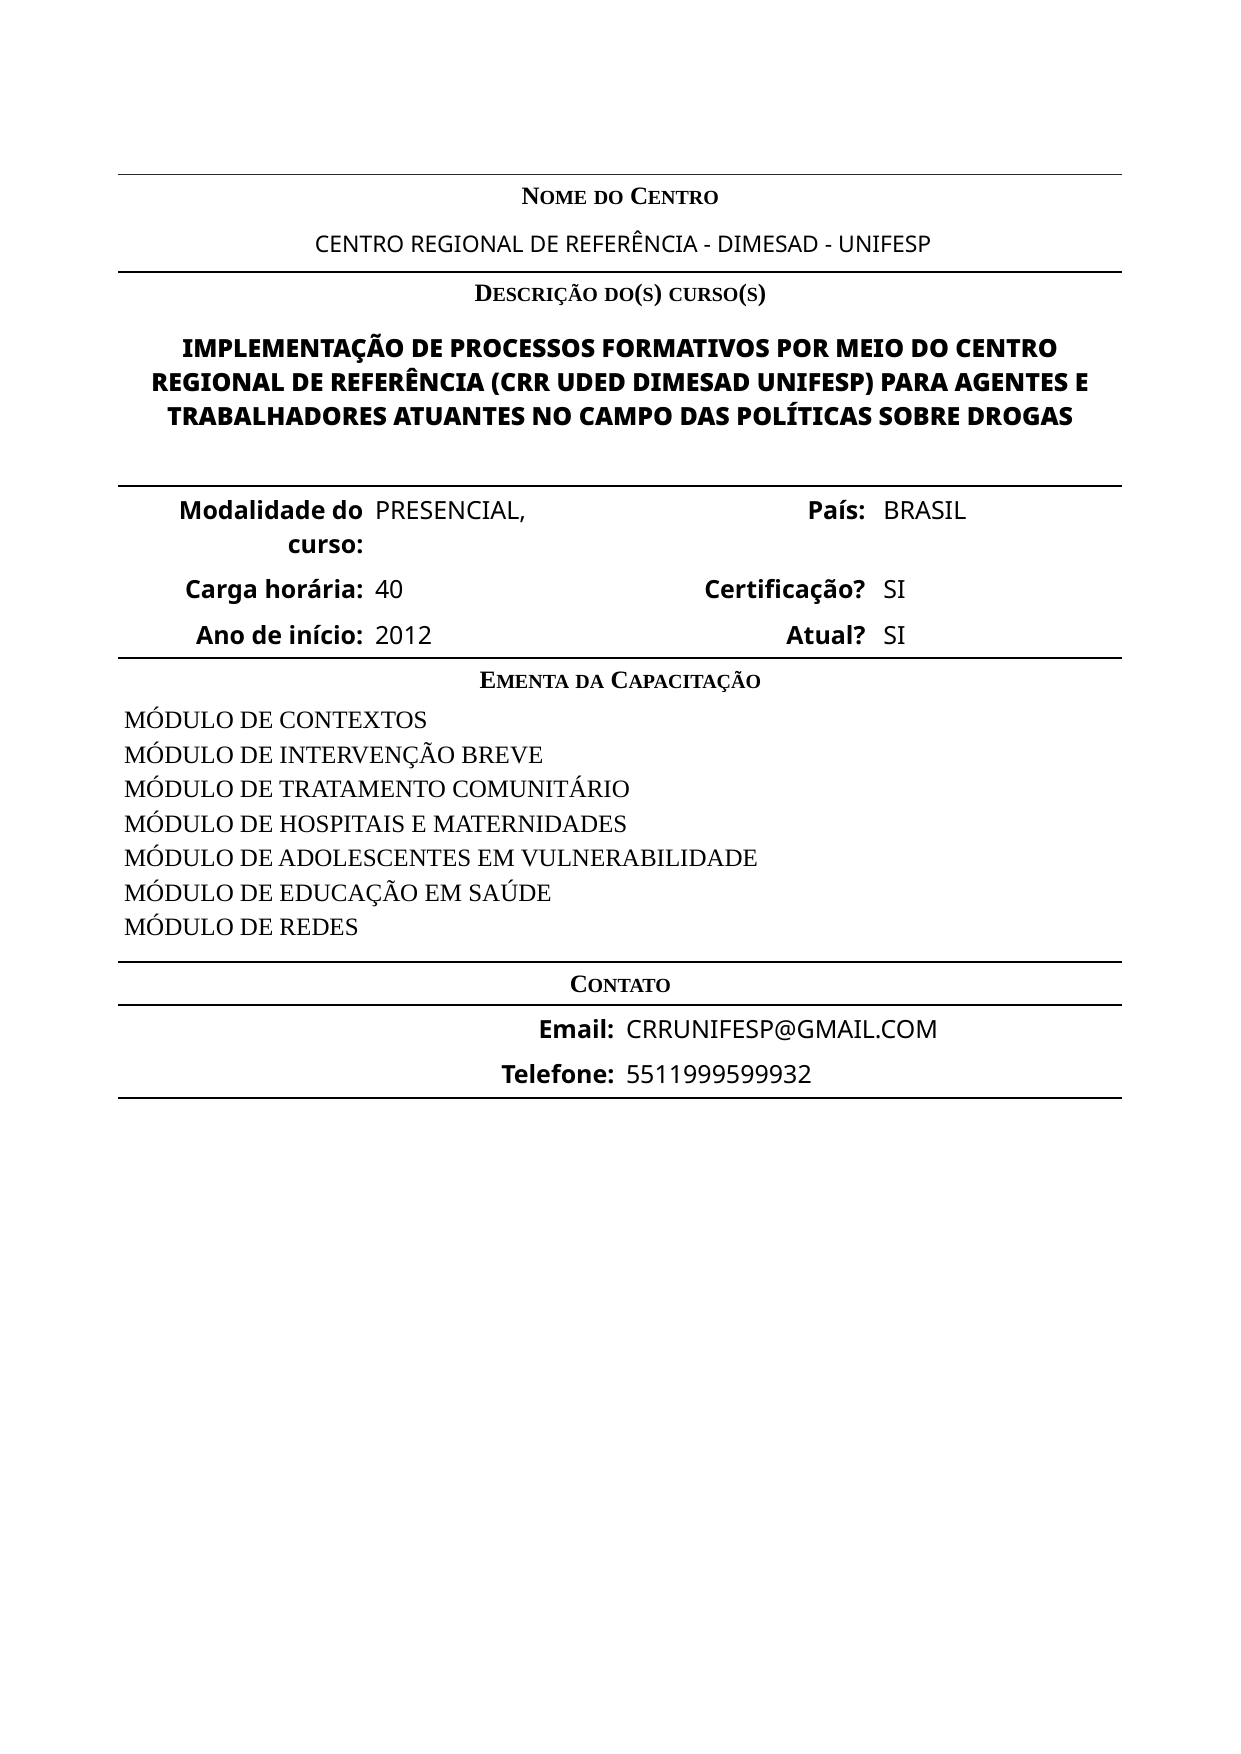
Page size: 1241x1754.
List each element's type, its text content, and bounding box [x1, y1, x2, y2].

table_cell Ementa da Capacitação [118, 659, 1122, 699]
table_cell 40 [369, 566, 620, 612]
table_cell PRESENCIAL, [369, 487, 620, 566]
table_cell Telefone: [118, 1051, 620, 1097]
table_cell Certificação? [620, 566, 871, 612]
table_cell MÓDULO DE CONTEXTOS MÓDULO DE INTERVENÇÃO BREVE MÓDULO DE TRATAMENTO COMUNITÁRIO MÓDULO DE HOSPITAIS E MATERNIDADES MÓDULO DE ADOLESCENTES EM VULNERABILIDADE MÓDULO DE EDUCAÇÃO EM SAÚDE MÓDULO DE REDES [118, 700, 1122, 961]
table_cell Descrição do(s) curso(s) [118, 273, 1122, 313]
table_cell SI [871, 612, 1122, 657]
table_cell CRRUNIFESP@GMAIL.COM [620, 1006, 1122, 1051]
table_cell Ano de início: [118, 612, 369, 657]
table_cell Carga horária: [118, 566, 369, 612]
table_cell CENTRO REGIONAL DE REFERÊNCIA - DIMESAD - UNIFESP [118, 216, 1122, 271]
table_cell Email: [118, 1006, 620, 1051]
table_cell Modalidade do curso: [118, 487, 369, 566]
table_cell Contato [118, 963, 1122, 1003]
table_cell SI [871, 566, 1122, 612]
table_cell Atual? [620, 612, 871, 657]
table_header Nome do Centro [118, 176, 1122, 216]
table_cell 5511999599932 [620, 1051, 1122, 1097]
table_cell BRASIL [871, 487, 1122, 566]
table_cell 2012 [369, 612, 620, 657]
table_cell IMPLEMENTAÇÃO DE PROCESSOS FORMATIVOS POR MEIO DO CENTRO REGIONAL DE REFERÊNCIA (CRR UDED DIMESAD UNIFESP) PARA AGENTES E TRABALHADORES ATUANTES NO CAMPO DAS POLÍTICAS SOBRE DROGAS [118, 313, 1122, 484]
table_cell País: [620, 487, 871, 566]
